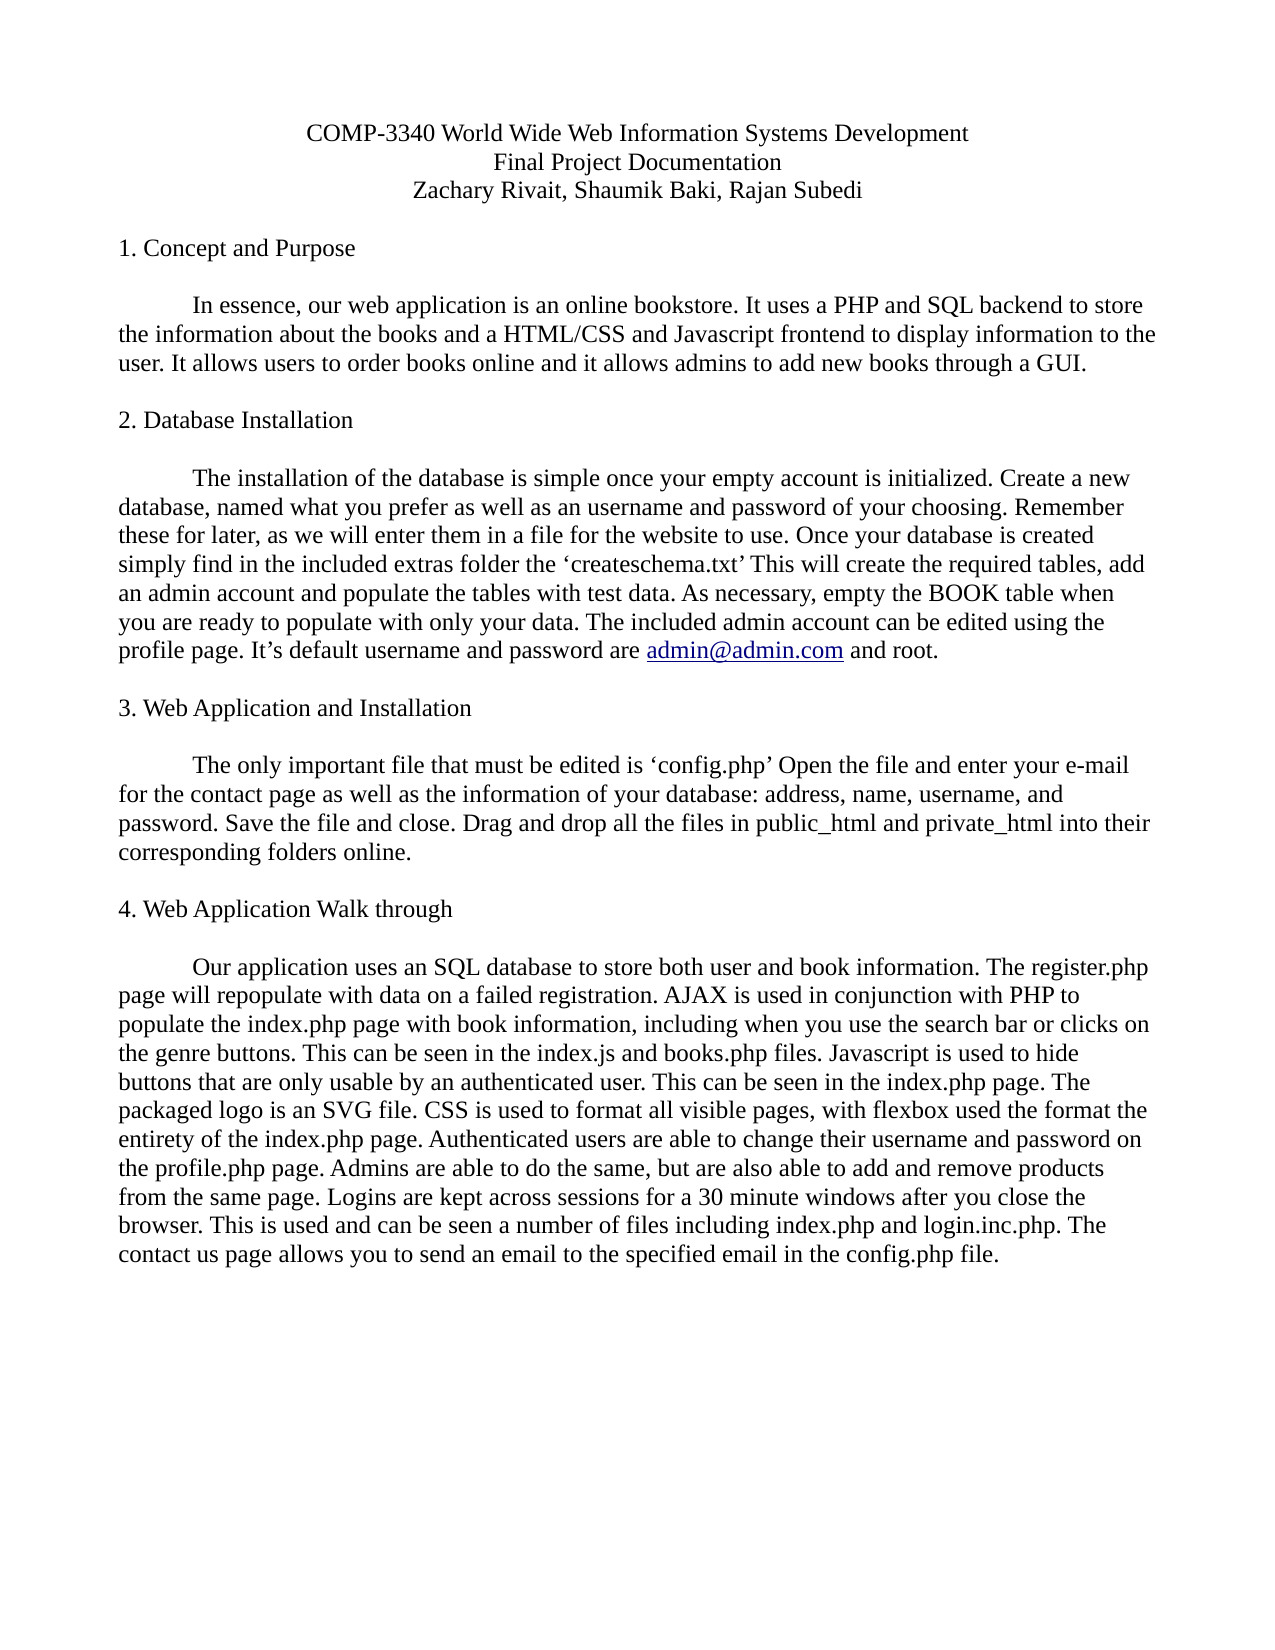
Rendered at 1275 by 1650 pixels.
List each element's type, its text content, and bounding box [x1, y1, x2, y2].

text 4. Web Application Walk through [118, 894, 1157, 923]
text Final Project Documentation [118, 147, 1157, 176]
text 1. Concept and Purpose [118, 233, 1157, 262]
text COMP-3340 World Wide Web Information Systems Development [118, 118, 1157, 147]
text 3. Web Application and Installation [118, 693, 1157, 722]
text The only important file that must be edited is ‘config.php’ Open the file and enter your e-mail for the contact page as well as the information of your database: address, name, username, and password. Save the file and close. Drag and drop all the files in public_html and private_html into their corresponding folders online. [118, 751, 1157, 866]
text 2. Database Installation [118, 406, 1157, 434]
text Zachary Rivait, Shaumik Baki, Rajan Subedi [118, 176, 1157, 204]
text The installation of the database is simple once your empty account is initialized. Create a new database, named what you prefer as well as an username and password of your choosing. Remember these for later, as we will enter them in a file for the website to use. Once your database is created simply find in the included extras folder the ‘createschema.txt’ This will create the required tables, add an admin account and populate the tables with test data. As necessary, empty the BOOK table when you are ready to populate with only your data. The included admin account can be edited using the profile page. It’s default username and password are admin@admin.com and root. [118, 463, 1157, 664]
text In essence, our web application is an online bookstore. It uses a PHP and SQL backend to store the information about the books and a HTML/CSS and Javascript frontend to display information to the user. It allows users to order books online and it allows admins to add new books through a GUI. [118, 291, 1157, 377]
text Our application uses an SQL database to store both user and book information. The register.php page will repopulate with data on a failed registration. AJAX is used in conjunction with PHP to populate the index.php page with book information, including when you use the search bar or clicks on the genre buttons. This can be seen in the index.js and books.php files. Javascript is used to hide buttons that are only usable by an authenticated user. This can be seen in the index.php page. The packaged logo is an SVG file. CSS is used to format all visible pages, with flexbox used the format the entirety of the index.php page. Authenticated users are able to change their username and password on the profile.php page. Admins are able to do the same, but are also able to add and remove products from the same page. Logins are kept across sessions for a 30 minute windows after you close the browser. This is used and can be seen a number of files including index.php and login.inc.php. The contact us page allows you to send an email to the specified email in the config.php file. [118, 952, 1157, 1268]
